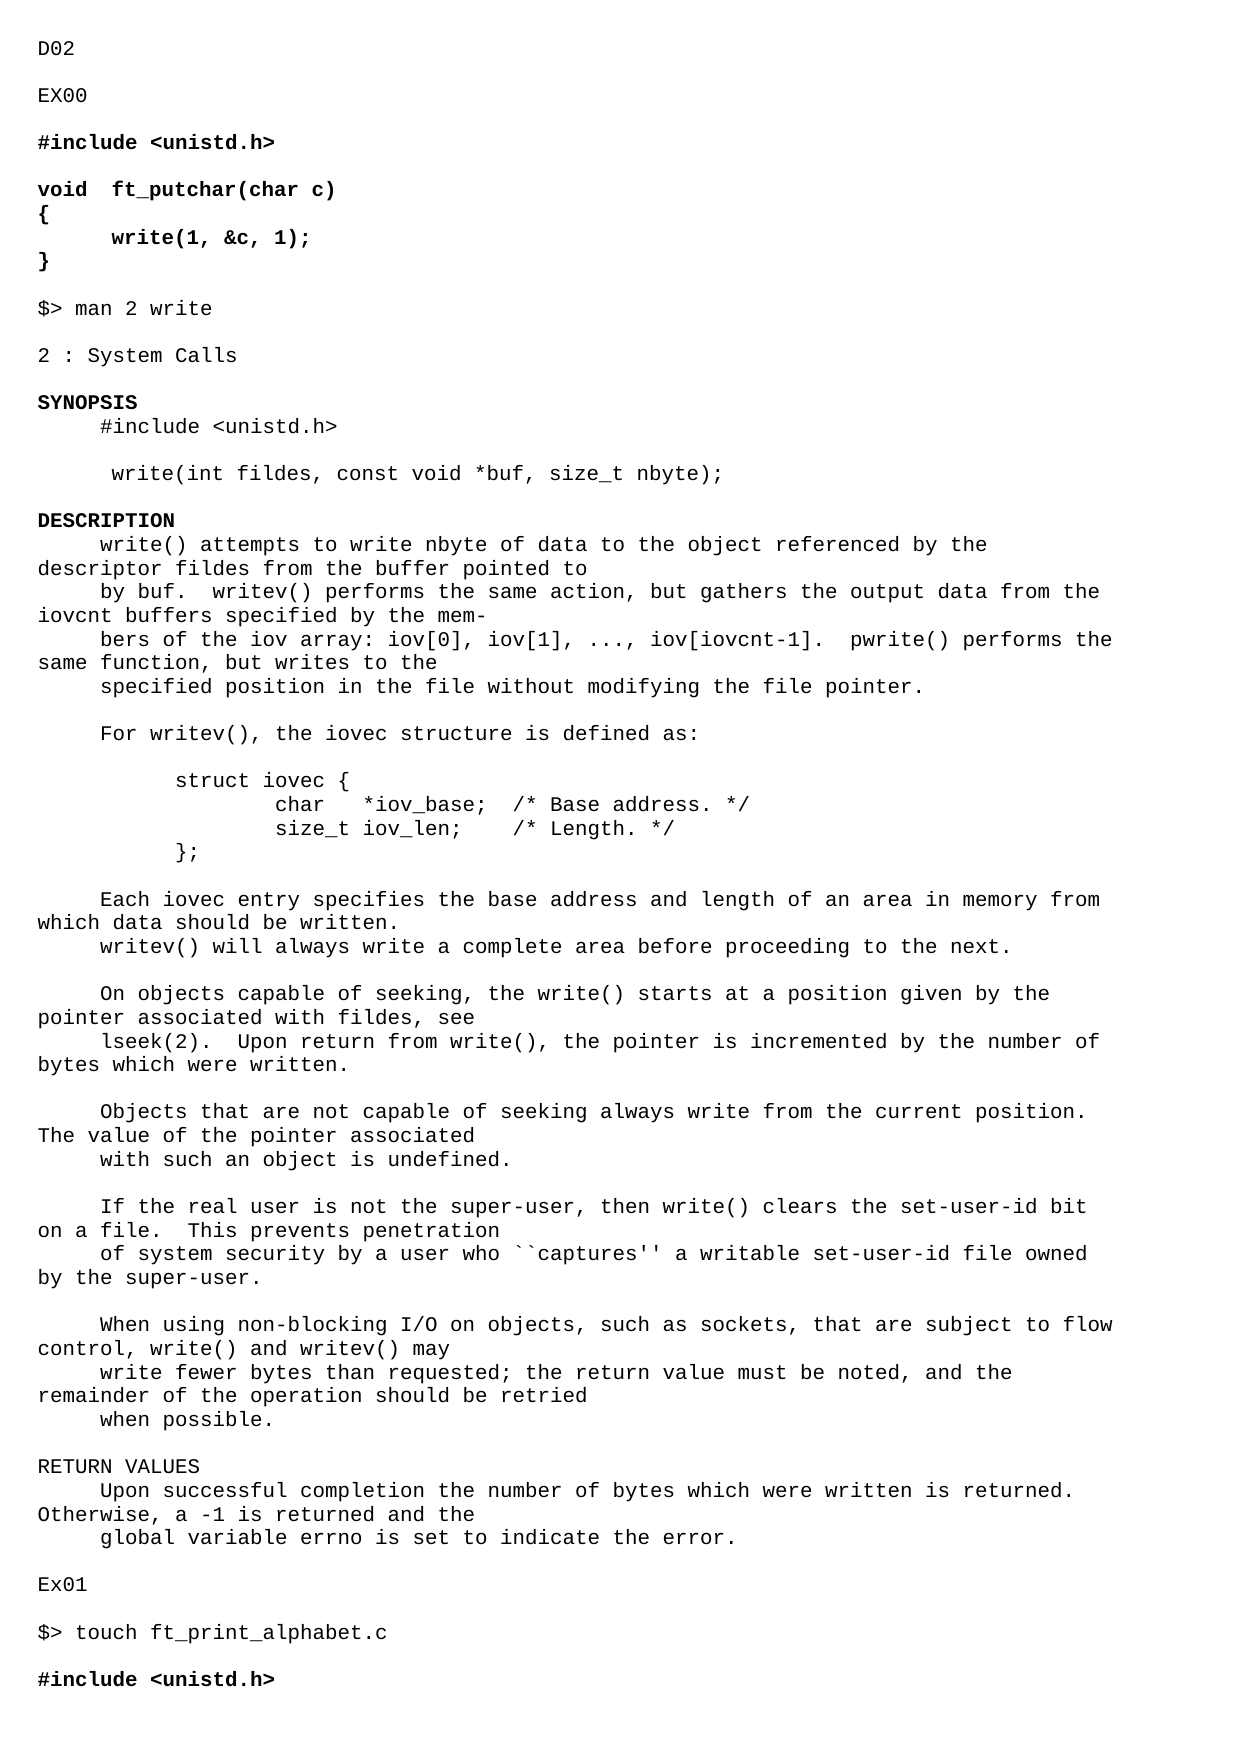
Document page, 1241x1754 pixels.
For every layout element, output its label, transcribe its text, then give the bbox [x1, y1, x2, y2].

text Ex01 [37, 1574, 1122, 1598]
text lseek(2). Upon return from write(), the pointer is incremented by the number of bytes which were written. [37, 1031, 1122, 1078]
text RETURN VALUES [37, 1456, 1122, 1480]
text struct iovec { [37, 771, 1122, 794]
text writev() will always write a complete area before proceeding to the next. [37, 936, 1122, 960]
text global variable errno is set to indicate the error. [37, 1527, 1122, 1551]
text For writev(), the iovec structure is defined as: [37, 723, 1122, 747]
text of system security by a user who ``captures'' a writable set-user-id file owned by the super-user. [37, 1243, 1122, 1291]
text $> man 2 write [37, 298, 1122, 321]
text with such an object is undefined. [37, 1149, 1122, 1172]
text write(1, &c, 1); [37, 227, 1122, 250]
text If the real user is not the super-user, then write() clears the set-user-id bit on a file. This prevents penetration [37, 1196, 1122, 1243]
text #include <unistd.h> [37, 416, 1122, 439]
text SYNOPSIS [37, 392, 1122, 416]
text Each iovec entry specifies the base address and length of an area in memory from which data should be written. [37, 889, 1122, 936]
text { [37, 203, 1122, 227]
text 2 : System Calls [37, 345, 1122, 368]
text write(int fildes, const void *buf, size_t nbyte); [37, 463, 1122, 487]
text size_t iov_len; /* Length. */ [37, 818, 1122, 841]
text EX00 [37, 85, 1122, 108]
text write() attempts to write nbyte of data to the object referenced by the descriptor fildes from the buffer pointed to [37, 534, 1122, 581]
text D02 [37, 37, 1122, 61]
text } [37, 250, 1122, 274]
text #include <unistd.h> [37, 132, 1122, 156]
text bers of the iov array: iov[0], iov[1], ..., iov[iovcnt-1]. pwrite() performs the same function, but writes to the [37, 629, 1122, 676]
text Objects that are not capable of seeking always write from the current position. The value of the pointer associated [37, 1102, 1122, 1149]
text write fewer bytes than requested; the return value must be noted, and the remainder of the operation should be retried [37, 1362, 1122, 1409]
text When using non-blocking I/O on objects, such as sockets, that are subject to flow control, write() and writev() may [37, 1314, 1122, 1362]
text #include <unistd.h> [37, 1669, 1122, 1693]
text when possible. [37, 1409, 1122, 1433]
text DESCRIPTION [37, 510, 1122, 534]
text void ft_putchar(char c) [37, 179, 1122, 203]
text On objects capable of seeking, the write() starts at a position given by the pointer associated with fildes, see [37, 983, 1122, 1031]
text Upon successful completion the number of bytes which were written is returned. Otherwise, a -1 is returned and the [37, 1480, 1122, 1527]
text by buf. writev() performs the same action, but gathers the output data from the iovcnt buffers specified by the mem- [37, 581, 1122, 629]
text $> touch ft_print_alphabet.c [37, 1622, 1122, 1645]
text }; [37, 841, 1122, 865]
text char *iov_base; /* Base address. */ [37, 794, 1122, 818]
text specified position in the file without modifying the file pointer. [37, 676, 1122, 699]
